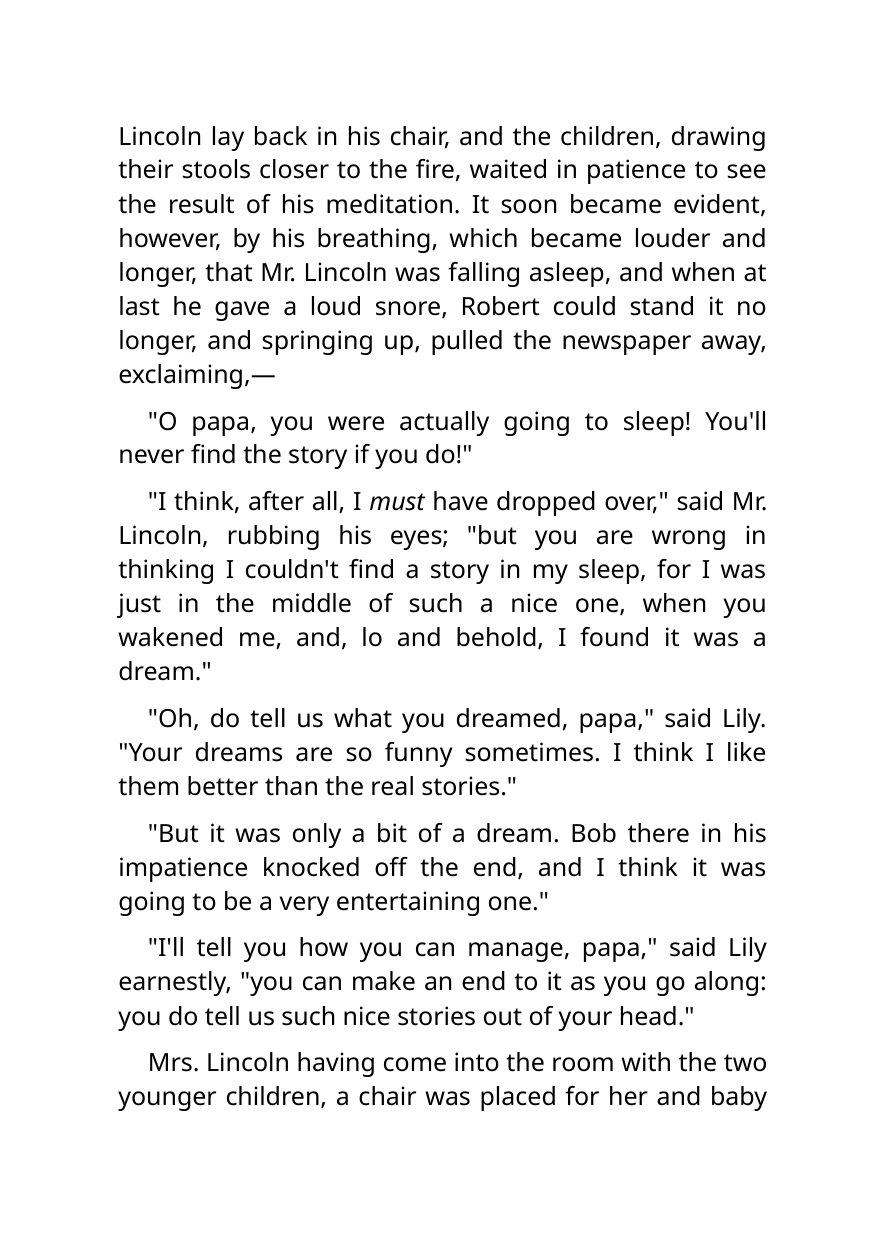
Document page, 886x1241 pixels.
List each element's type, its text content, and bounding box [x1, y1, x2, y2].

text "Oh, do tell us what you dreamed, papa," said Lily. "Your dreams are so funny sometimes. I think I like them better than the real stories." [118, 701, 768, 803]
text "I think, after all, I must have dropped over," said Mr. Lincoln, rubbing his eyes; "but you are wrong in thinking I couldn't find a story in my sleep, for I was just in the middle of such a nice one, when you wakened me, and, lo and behold, I found it was a dream." [118, 484, 768, 688]
text Mrs. Lincoln having come into the room with the two younger children, a chair was placed for her and baby [118, 1045, 768, 1113]
text "But it was only a bit of a dream. Bob there in his impatience knocked off the end, and I think it was going to be a very entertaining one." [118, 815, 768, 917]
text "O papa, you were actually going to sleep! You'll never find the story if you do!" [118, 403, 768, 471]
text "I'll tell you how you can manage, papa," said Lily earnestly, "you can make an end to it as you go along: you do tell us such nice stories out of your head." [118, 930, 768, 1032]
text Lincoln lay back in his chair, and the children, drawing their stools closer to the fire, waited in patience to see the result of his meditation. It soon became evident, however, by his breathing, which became louder and longer, that Mr. Lincoln was falling asleep, and when at last he gave a loud snore, Robert could stand it no longer, and springing up, pulled the newspaper away, exclaiming,— [118, 118, 768, 391]
